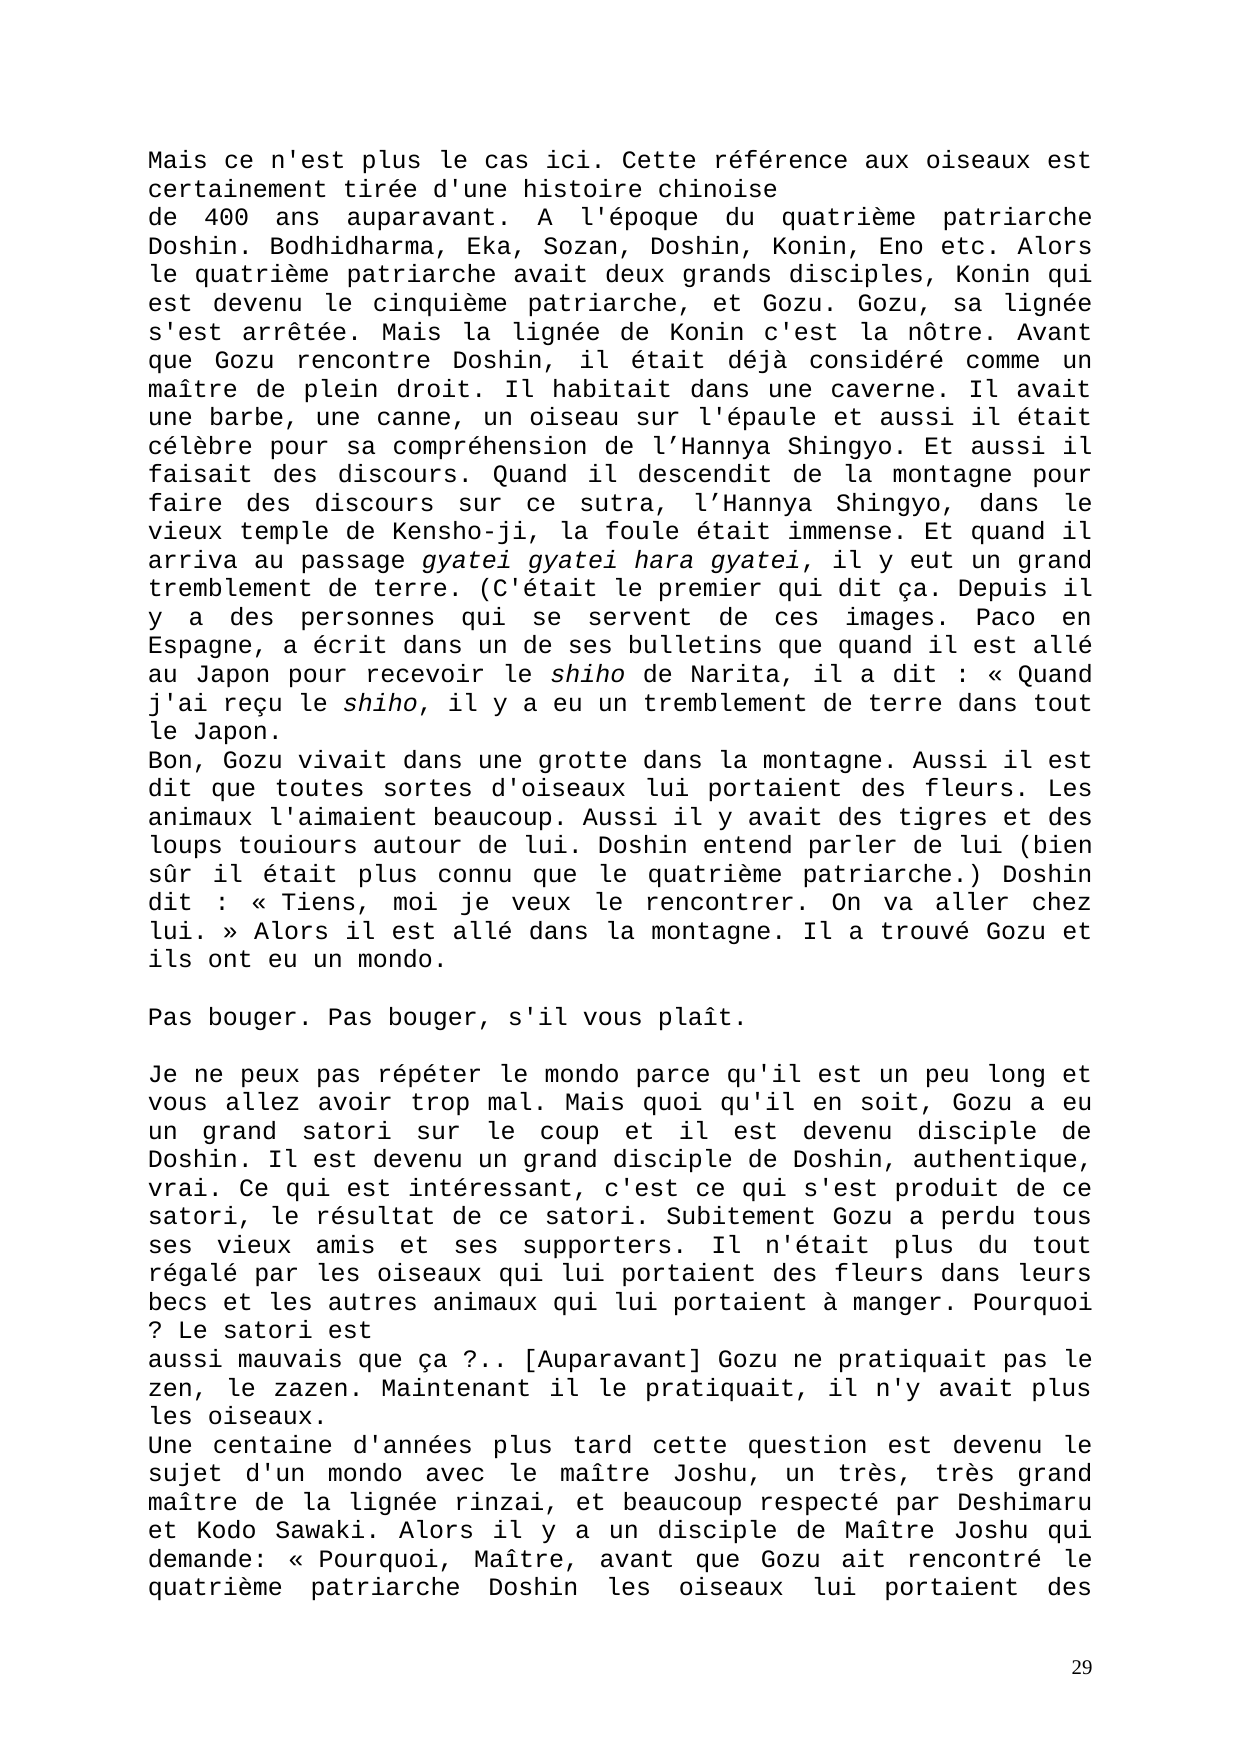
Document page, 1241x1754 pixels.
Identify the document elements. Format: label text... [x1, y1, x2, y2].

text de 400 ans auparavant. A l'époque du quatrième patriarche Doshin. Bodhidharma, Eka, Sozan, Doshin, Konin, Eno etc. Alors le quatrième patriarche avait deux grands disciples, Konin qui est devenu le cinquième patriarche, et Gozu. Gozu, sa lignée s'est arrêtée. Mais la lignée de Konin c'est la nôtre. Avant que Gozu rencontre Doshin, il était déjà considéré comme un maître de plein droit. Il habitait dans une caverne. Il avait une barbe, une canne, un oiseau sur l'épaule et aussi il était célèbre pour sa compréhension de l’Hannya Shingyo. Et aussi il faisait des discours. Quand il descendit de la montagne pour faire des discours sur ce sutra, l’Hannya Shingyo, dans le vieux temple de Kensho-ji, la foule était immense. Et quand il arriva au passage gyatei gyatei hara gyatei, il y eut un grand tremblement de terre. (C'était le premier qui dit ça. Depuis il y a des personnes qui se servent de ces images. Paco en Espagne, a écrit dans un de ses bulletins que quand il est allé au Japon pour recevoir le shiho de Narita, il a dit : « Quand j'ai reçu le shiho, il y a eu un tremblement de terre dans tout le Japon. [148, 205, 1093, 747]
text Une centaine d'années plus tard cette question est devenu le sujet d'un mondo avec le maître Joshu, un très, très grand maître de la lignée rinzai, et beaucoup respecté par Deshimaru et Kodo Sawaki. Alors il y a un disciple de Maître Joshu qui demande: « Pourquoi, Maître, avant que Gozu ait rencontré le quatrième patriarche Doshin les oiseaux lui portaient des [148, 1432, 1093, 1603]
text Pas bouger. Pas bouger, s'il vous plaît. [148, 1004, 1093, 1032]
text Bon, Gozu vivait dans une grotte dans la montagne. Aussi il est dit que toutes sortes d'oiseaux lui portaient des fleurs. Les animaux l'aimaient beaucoup. Aussi il y avait des tigres et des loups touiours autour de ­lui. Doshin entend parler de lui (bien sûr il était plus connu que le quatrième patriarche.) Doshin dit : « Tiens, moi je veux le rencontrer. On va aller chez lui. » Alors il est allé dans la montagne. Il a trouvé Gozu et ils ont eu un mondo. [148, 747, 1093, 975]
text Mais ce n'est plus le cas ici. Cette référence aux oiseaux est certainement tirée d'une histoire chinoise [148, 148, 1093, 205]
text aussi mauvais que ça ?.. [Auparavant] Gozu ne pratiquait pas le zen, le zazen. Maintenant il le pratiquait, il n'y avait plus les oiseaux. [148, 1346, 1093, 1432]
text Je ne peux pas répéter le mondo parce qu'il est un peu long et vous allez avoir trop mal. Mais quoi qu'il en soit, Gozu a eu un grand satori sur le coup et il est devenu disciple de Doshin. Il est devenu un grand disciple de Doshin, authentique, vrai. Ce qui est intéressant, c'est ce qui s'est produit de ce satori, le résultat de ce satori. Subitement Gozu a perdu tous ses vieux amis et ses supporters. Il n'était plus du tout régalé par les oiseaux qui lui portaient des fleurs dans leurs becs et les autres animaux qui lui portaient à manger. Pourquoi ? Le satori est [148, 1061, 1093, 1346]
